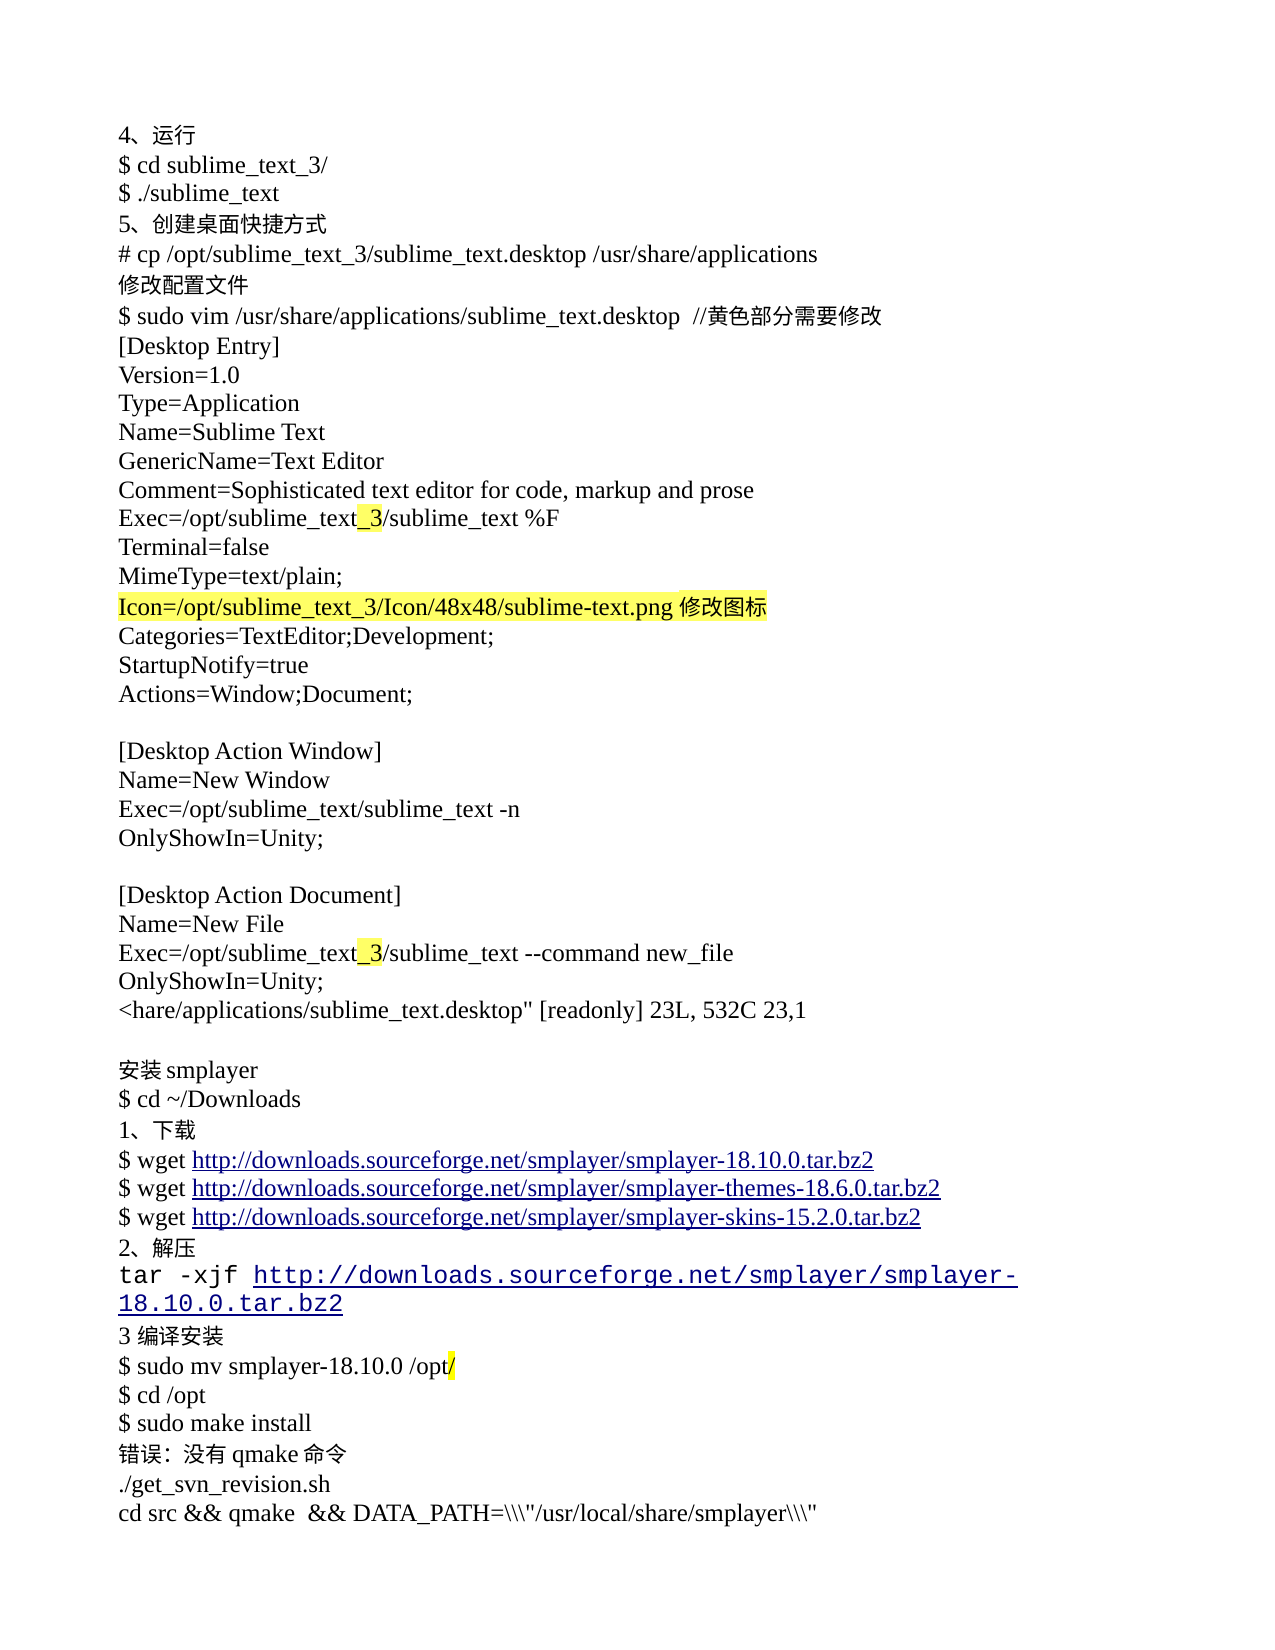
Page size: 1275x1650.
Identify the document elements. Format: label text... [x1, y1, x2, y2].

text $ sudo mv smplayer-18.10.0 /opt/ [118, 1351, 1157, 1380]
text 4、运行 [118, 118, 1157, 150]
text StartupNotify=true [118, 650, 1157, 679]
text # cp /opt/sublime_text_3/sublime_text.desktop /usr/share/applications [118, 239, 1157, 268]
text Comment=Sophisticated text editor for code, markup and prose [118, 475, 1157, 503]
text $ ./sublime_text [118, 178, 1157, 207]
text [Desktop Action Window] [118, 736, 1157, 765]
text 安装smplayer [118, 1053, 1157, 1084]
text Icon=/opt/sublime_text_3/Icon/48x48/sublime-text.png 修改图标 [118, 590, 1157, 621]
text Exec=/opt/sublime_text_3/sublime_text %F [118, 503, 1157, 532]
text Version=1.0 [118, 360, 1157, 388]
text <hare/applications/sublime_text.desktop" [readonly] 23L, 532C 23,1 [118, 995, 1157, 1024]
text Categories=TextEditor;Development; [118, 621, 1157, 650]
text $ wget http://downloads.sourceforge.net/smplayer/smplayer-18.10.0.tar.bz2 [118, 1145, 1157, 1173]
text OnlyShowIn=Unity; [118, 823, 1157, 851]
text MimeType=text/plain; [118, 561, 1157, 590]
text $ cd ~/Downloads [118, 1084, 1157, 1113]
text ./get_svn_revision.sh [118, 1469, 1157, 1498]
text Actions=Window;Document; [118, 679, 1157, 708]
text Exec=/opt/sublime_text_3/sublime_text --command new_file [118, 938, 1157, 966]
text $ wget http://downloads.sourceforge.net/smplayer/smplayer-skins-15.2.0.tar.bz2 [118, 1202, 1157, 1231]
text 3 编译安装 [118, 1319, 1157, 1351]
text OnlyShowIn=Unity; [118, 966, 1157, 995]
text 1、下载 [118, 1113, 1157, 1145]
text Name=Sublime Text [118, 417, 1157, 446]
text $ wget http://downloads.sourceforge.net/smplayer/smplayer-themes-18.6.0.tar.bz2 [118, 1173, 1157, 1202]
text cd src && qmake && DATA_PATH=\\\"/usr/local/share/smplayer\\\" [118, 1498, 1157, 1526]
text Name=New File [118, 909, 1157, 938]
text Exec=/opt/sublime_text/sublime_text -n [118, 794, 1157, 823]
text [Desktop Entry] [118, 331, 1157, 360]
text $ sudo make install [118, 1408, 1157, 1437]
text Name=New Window [118, 765, 1157, 794]
text $ cd /opt [118, 1380, 1157, 1408]
text 2、解压 [118, 1231, 1157, 1263]
text [Desktop Action Document] [118, 880, 1157, 909]
text GenericName=Text Editor [118, 446, 1157, 475]
text $ sudo vim /usr/share/applications/sublime_text.desktop //黄色部分需要修改 [118, 299, 1157, 331]
text 修改配置文件 [118, 268, 1157, 299]
text $ cd sublime_text_3/ [118, 150, 1157, 178]
text Type=Application [118, 388, 1157, 417]
text 5、创建桌面快捷方式 [118, 207, 1157, 239]
text 错误：没有qmake命令 [118, 1437, 1157, 1469]
text Terminal=false [118, 532, 1157, 561]
text tar -xjf http://downloads.sourceforge.net/smplayer/smplayer-18.10.0.tar.bz2 [118, 1263, 1157, 1319]
